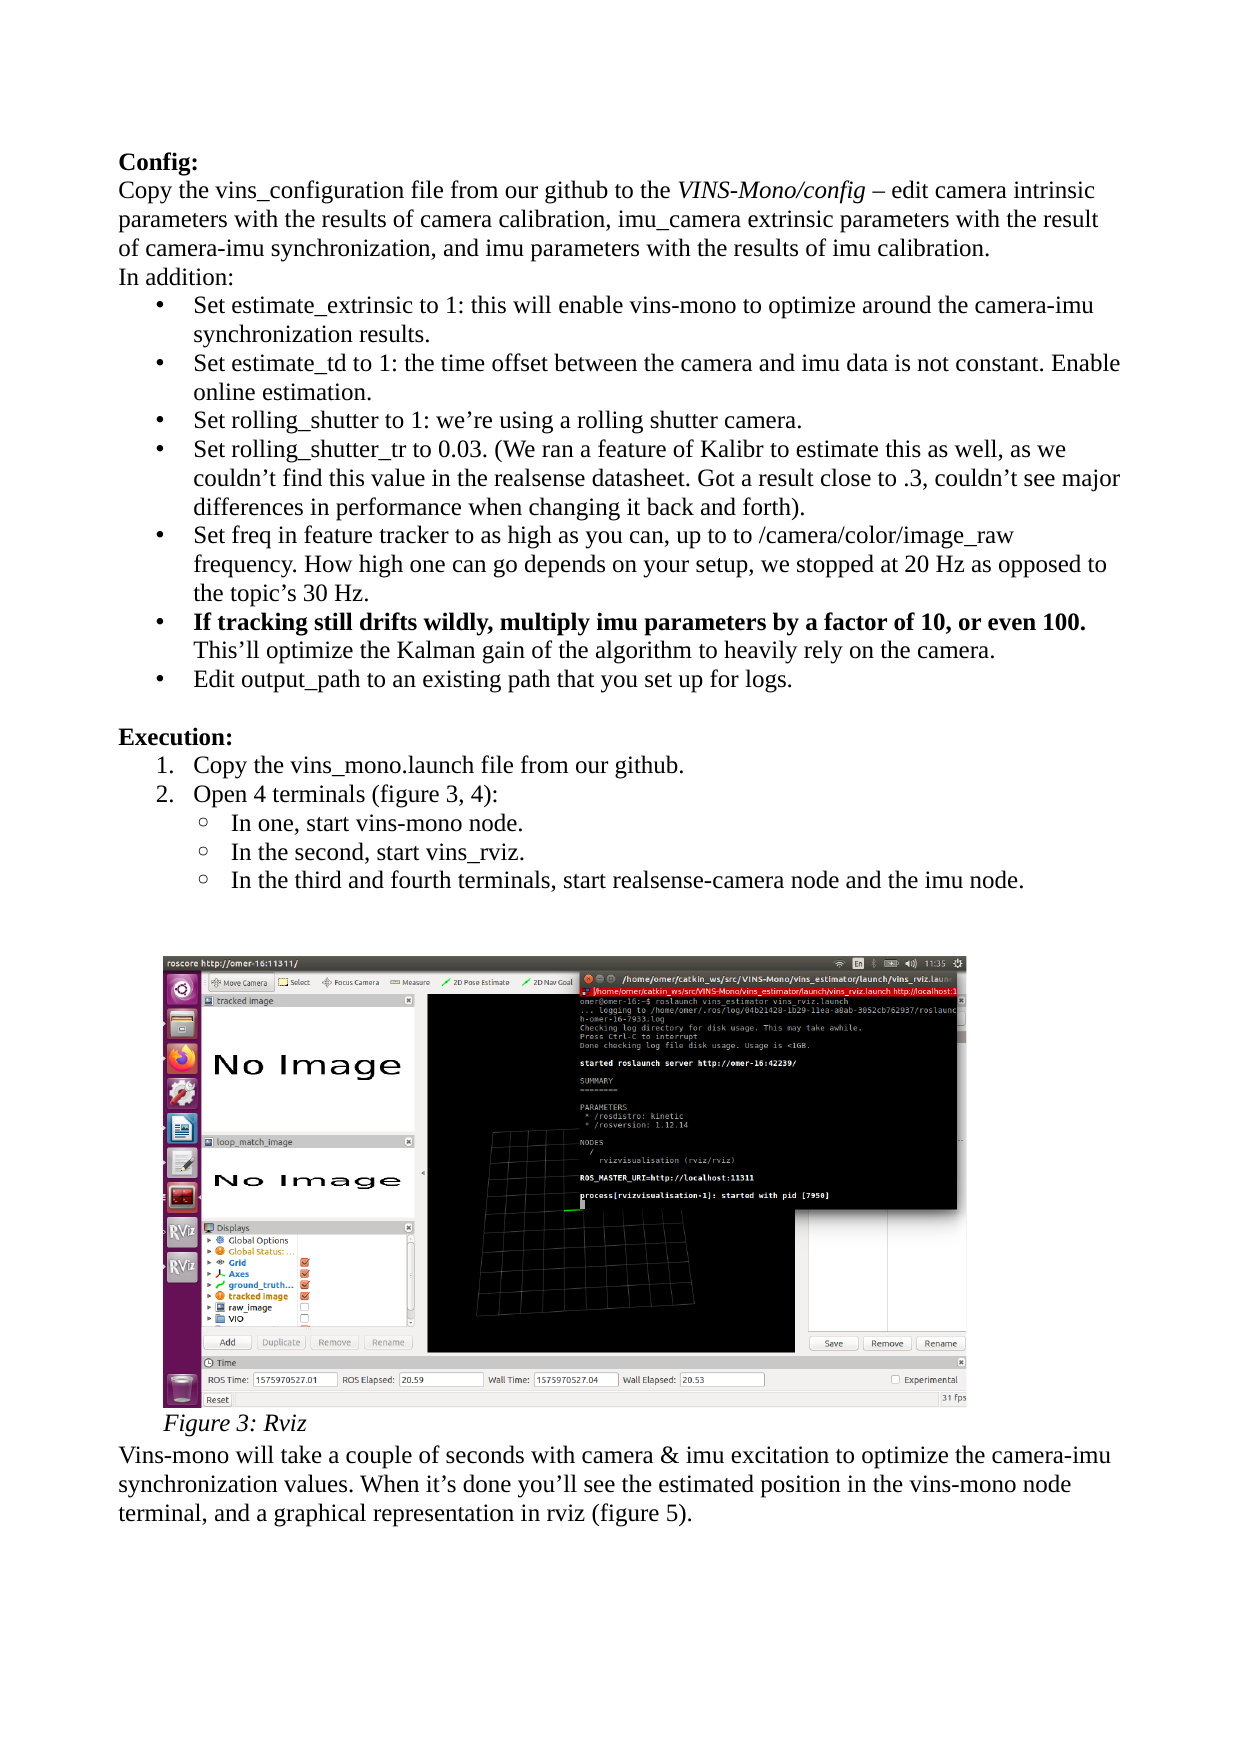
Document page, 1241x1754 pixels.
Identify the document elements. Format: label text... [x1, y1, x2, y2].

list Set estimate_extrinsic to 1: this will enable vins-mono to optimize around the camera-imu synchronization results. [156, 291, 1122, 348]
list Set estimate_td to 1: the time offset between the camera and imu data is not constant. Enable online estimation. [156, 348, 1122, 406]
list Open 4 terminals (figure 3, 4): [156, 779, 1122, 808]
list Set rolling_shutter to 1: we’re using a rolling shutter camera. [156, 406, 1122, 434]
list If tracking still drifts wildly, multiply imu parameters by a factor of 10, or even 100. This’ll optimize the Kalman gain of the algorithm to heavily rely on the camera. [156, 607, 1122, 664]
text Figure 3: Rviz [163, 956, 1046, 1437]
list Edit output_path to an existing path that you set up for logs. [156, 664, 1122, 693]
text Copy the vins_configuration file from our github to the VINS-Mono/config – edit camera intrinsic parameters with the results of camera calibration, imu_camera extrinsic parameters with the result of camera-imu synchronization, and imu parameters with the results of imu calibration. [118, 176, 1122, 262]
text In addition: [118, 262, 1122, 291]
picture [163, 956, 967, 1408]
text Execution: [118, 722, 1122, 751]
text Config: [118, 147, 1122, 176]
list Set rolling_shutter_tr to 0.03. (We ran a feature of Kalibr to estimate this as well, as we couldn’t find this value in the realsense datasheet. Got a result close to .3, couldn’t see major differences in performance when changing it back and forth). [156, 434, 1122, 521]
list In one, start vins-mono node. [193, 808, 1122, 837]
text Vins-mono will take a couple of seconds with camera & imu excitation to optimize the camera-imu synchronization values. When it’s done you’ll see the estimated position in the vins-mono node terminal, and a graphical representation in rviz (figure 5). [118, 1189, 1122, 1527]
list In the second, start vins_rviz. [193, 837, 1122, 866]
list In the third and fourth terminals, start realsense-camera node and the imu node. [193, 866, 1122, 894]
list Copy the vins_mono.launch file from our github. [156, 751, 1122, 779]
list Set freq in feature tracker to as high as you can, up to to /camera/color/image_raw frequency. How high one can go depends on your setup, we stopped at 20 Hz as opposed to the topic’s 30 Hz. [156, 521, 1122, 607]
